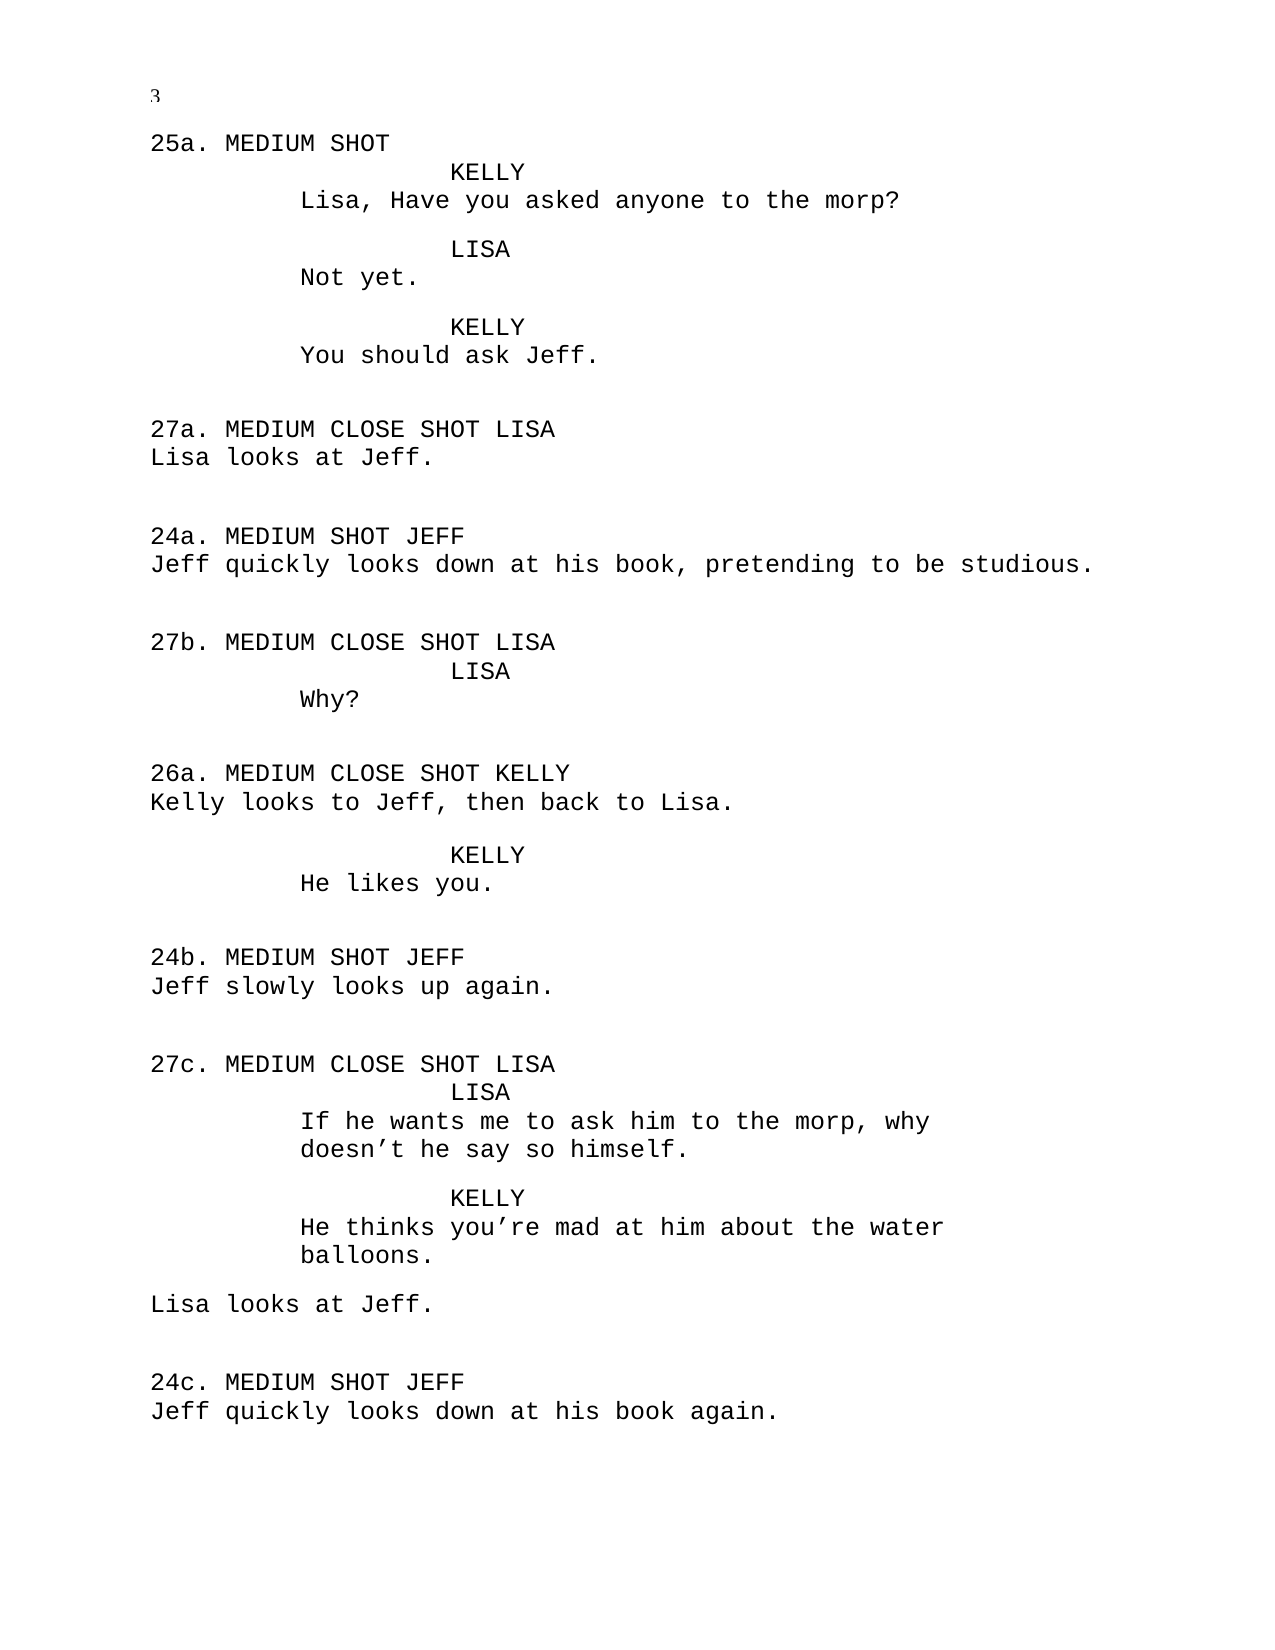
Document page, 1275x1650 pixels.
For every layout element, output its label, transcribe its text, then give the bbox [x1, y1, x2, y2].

text LISA [150, 237, 1125, 265]
text Kelly looks to Jeff, then back to Lisa. [150, 789, 1125, 817]
subtitle 25a. MEDIUM SHOT [150, 131, 1125, 159]
subtitle 26a. MEDIUM CLOSE SHOT KELLY [150, 761, 1125, 789]
text KELLY [150, 314, 1125, 342]
subtitle 24c. MEDIUM SHOT JEFF [150, 1370, 1125, 1398]
text Lisa looks at Jeff. [150, 445, 1125, 473]
text LISA [150, 1080, 1125, 1108]
text Jeff quickly looks down at his book, pretending to be studious. [150, 552, 1125, 580]
text Jeff quickly looks down at his book again. [150, 1398, 1125, 1427]
subtitle 24b. MEDIUM SHOT JEFF [150, 945, 1125, 973]
text KELLY [150, 1186, 1125, 1214]
text Not yet. [300, 265, 975, 293]
text Jeff slowly looks up again. [150, 973, 1125, 1002]
text LISA [150, 658, 1125, 687]
text Why? [300, 687, 975, 715]
subtitle 27c. MEDIUM CLOSE SHOT LISA [150, 1052, 1125, 1080]
subtitle 27a. MEDIUM CLOSE SHOT LISA [150, 417, 1125, 445]
text You should ask Jeff. [300, 342, 975, 371]
text Lisa looks at Jeff. [150, 1292, 1125, 1320]
text He thinks you’re mad at him about the water balloons. [300, 1214, 975, 1271]
subtitle 24a. MEDIUM SHOT JEFF [150, 523, 1125, 552]
text KELLY [150, 159, 1125, 187]
text KELLY [150, 842, 1125, 871]
text If he wants me to ask him to the morp, why doesn’t he say so himself. [300, 1108, 975, 1165]
text Lisa, Have you asked anyone to the morp? [300, 187, 975, 216]
subtitle 27b. MEDIUM CLOSE SHOT LISA [150, 630, 1125, 658]
text He likes you. [300, 871, 975, 899]
